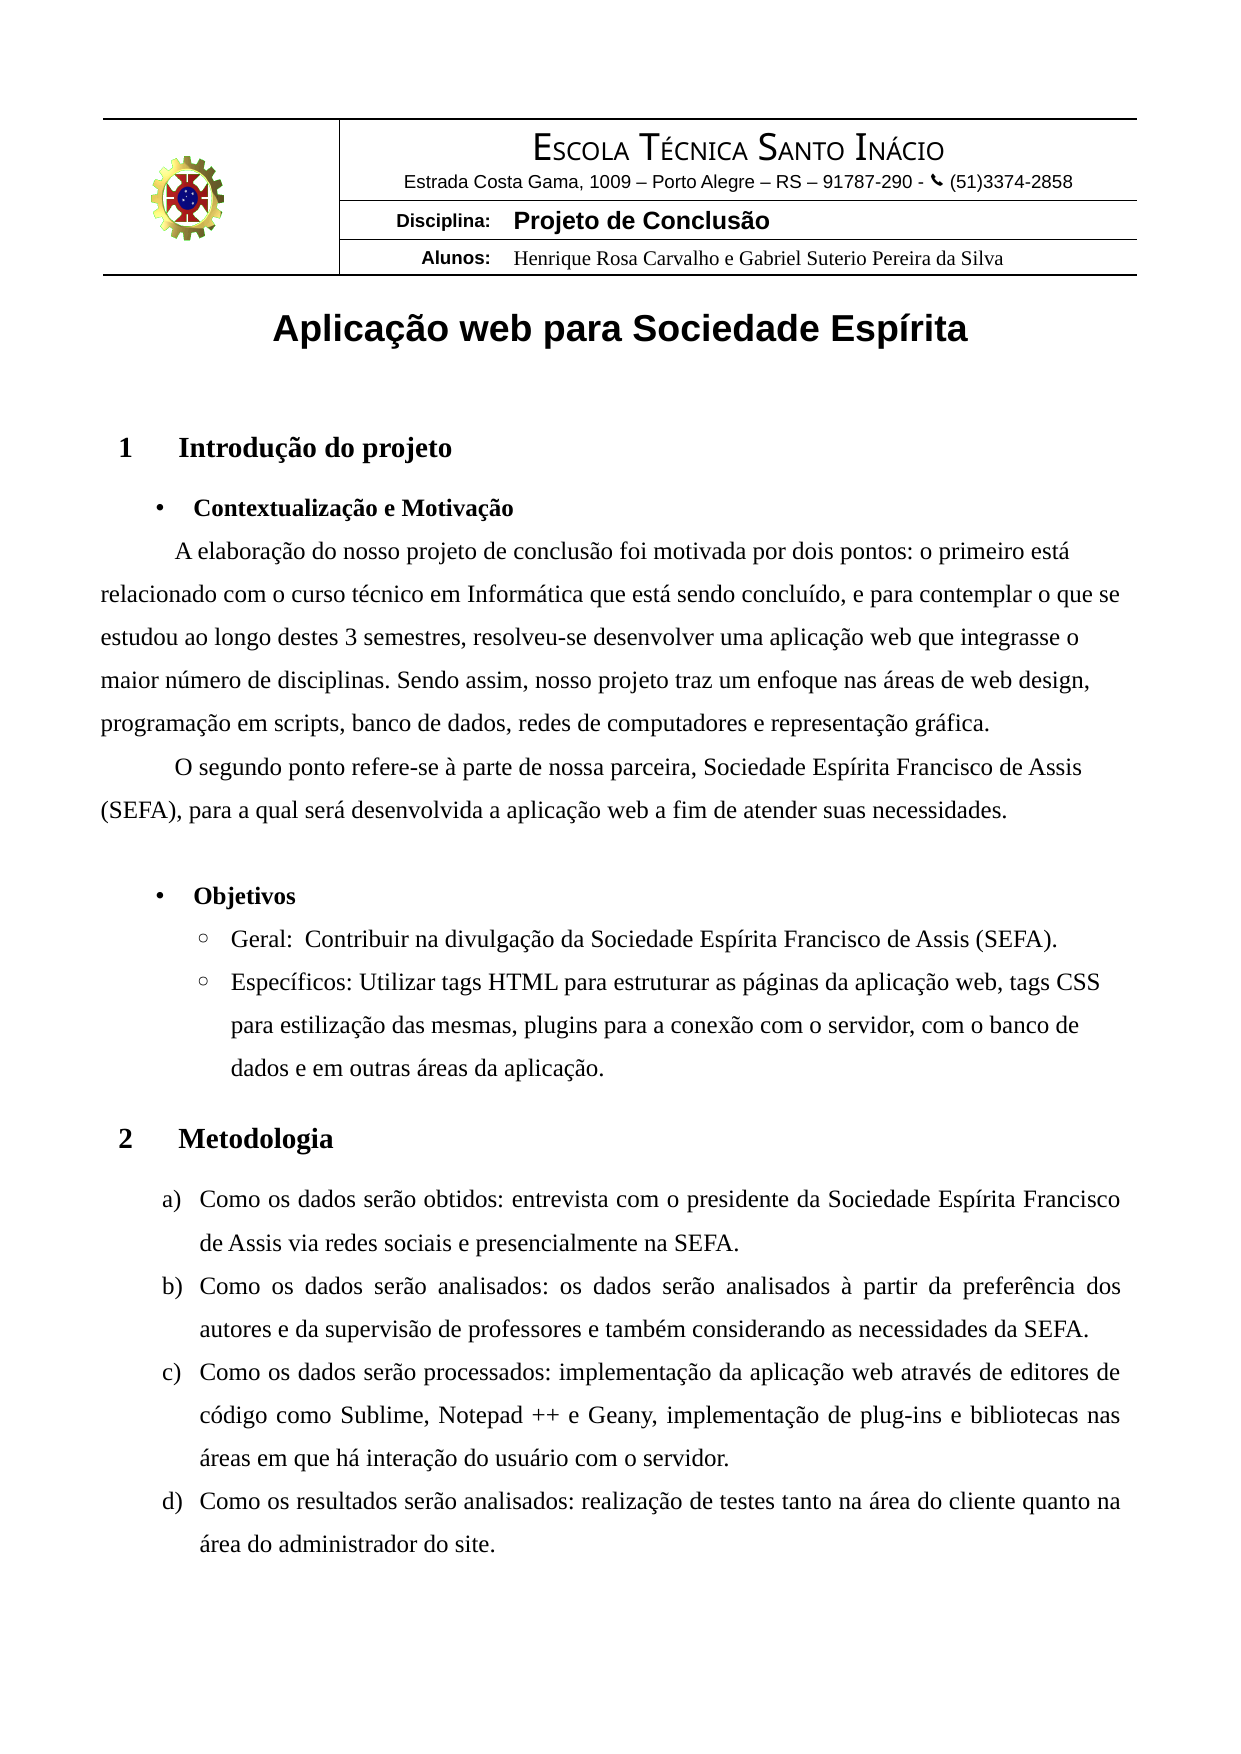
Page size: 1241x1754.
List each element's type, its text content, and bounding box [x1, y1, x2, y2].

subtitle Introdução do projeto [118, 430, 1122, 464]
table_cell Alunos: [340, 240, 502, 274]
list Como os dados serão obtidos: entrevista com o presidente da Sociedade Espírita Francisco de Assis via redes sociais e presencialmente na SEFA. [162, 1184, 1122, 1256]
table_cell Projeto de Conclusão [502, 201, 1137, 239]
list Específicos: Utilizar tags HTML para estruturar as páginas da aplicação web, tags CSS para estilização das mesmas, plugins para a conexão com o servidor, com o banco de dados e em outras áreas da aplicação. [193, 967, 1122, 1082]
subtitle Aplicação web para Sociedade Espírita [118, 306, 1122, 349]
picture [131, 148, 244, 246]
list Objetivos [156, 881, 1122, 910]
table_header Escola Técnica Santo Inácio Estrada Costa Gama, 1009 – Porto Alegre – RS – 91787-290 -  (51)3374-2858 [340, 120, 1137, 200]
list Como os resultados serão analisados: realização de testes tanto na área do cliente quanto na área do administrador do site. [162, 1486, 1122, 1558]
list Como os dados serão analisados: os dados serão analisados à partir da preferência dos autores e da supervisão de professores e também considerando as necessidades da SEFA. [162, 1271, 1122, 1343]
subtitle Metodologia [118, 1122, 1122, 1155]
table_header [103, 120, 339, 274]
table_cell Henrique Rosa Carvalho e Gabriel Suterio Pereira da Silva [502, 240, 1137, 274]
list Geral: Contribuir na divulgação da Sociedade Espírita Francisco de Assis (SEFA). [193, 924, 1122, 953]
table_cell Disciplina: [340, 201, 502, 239]
list Como os dados serão processados: implementação da aplicação web através de editores de código como Sublime, Notepad ++ e Geany, implementação de plug-ins e bibliotecas nas áreas em que há interação do usuário com o servidor. [162, 1357, 1122, 1472]
text A elaboração do nosso projeto de conclusão foi motivada por dois pontos: o primeiro está relacionado com o curso técnico em Informática que está sendo concluído, e para contemplar o que se estudou ao longo destes 3 semestres, resolveu-se desenvolver uma aplicação web que integrasse o maior número de disciplinas. Sendo assim, nosso projeto traz um enfoque nas áreas de web design, programação em scripts, banco de dados, redes de computadores e representação gráfica. [100, 536, 1122, 737]
list Contextualização e Motivação [156, 493, 1122, 522]
text O segundo ponto refere-se à parte de nossa parceira, Sociedade Espírita Francisco de Assis (SEFA), para a qual será desenvolvida a aplicação web a fim de atender suas necessidades. [100, 752, 1122, 823]
